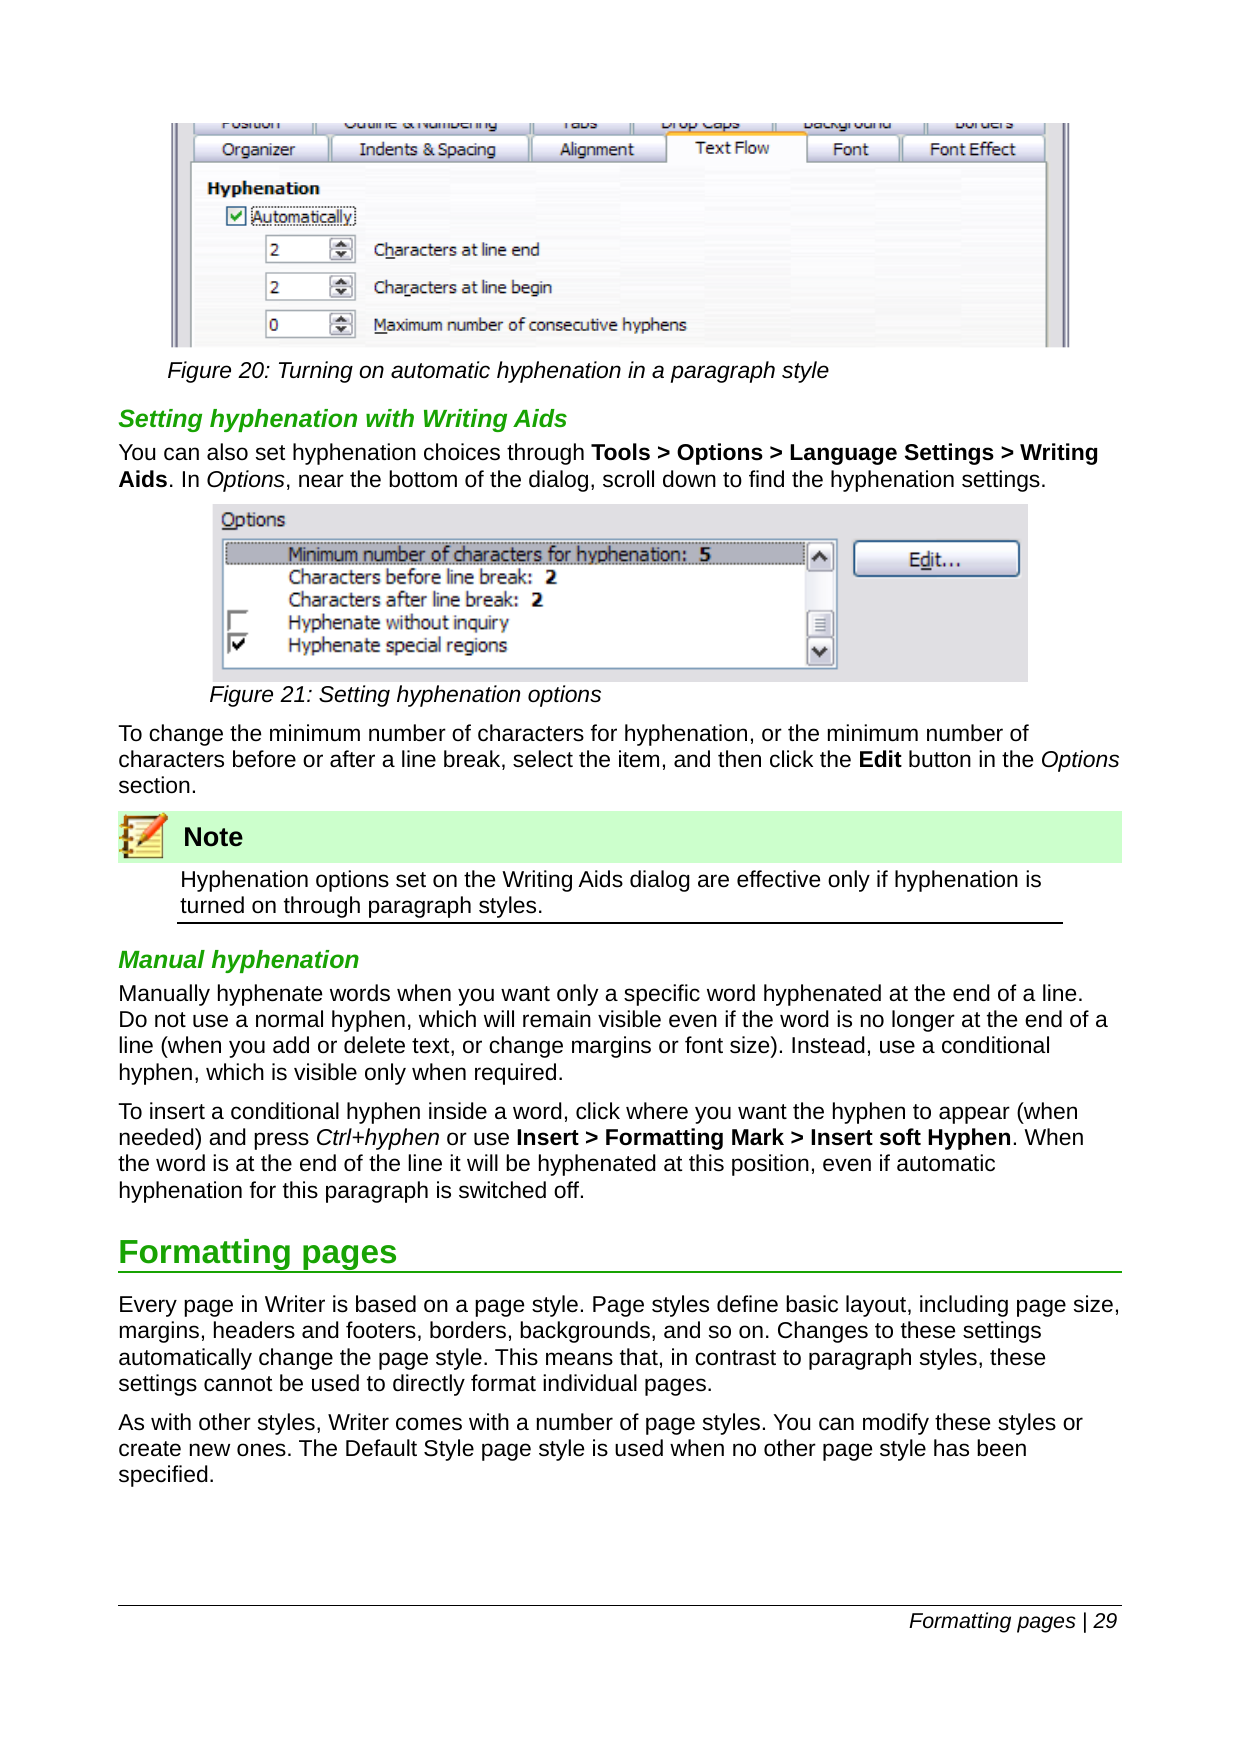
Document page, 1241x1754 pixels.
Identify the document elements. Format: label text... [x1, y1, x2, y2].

text Figure 20: Turning on automatic hyphenation in a paragraph style [167, 352, 1073, 384]
text To change the minimum number of characters for hyphenation, or the minimum number of characters before or after a line break, select the item, and then click the Edit button in the Options section. [118, 719, 1122, 798]
subtitle Formatting pages [118, 1232, 1122, 1271]
picture [119, 811, 170, 862]
text You can also set hyphenation choices through Tools > Options > Language Settings > Writing Aids. In Options, near the bottom of the dialog, scroll down to find the hyphenation settings. [118, 439, 1122, 492]
picture [212, 504, 1028, 682]
text Manually hyphenate words when you want only a specific word hyphenated at the end of a line. Do not use a normal hyphen, which will remain visible even if the word is no longer at the end of a line (when you add or delete text, or change margins or font size). Instead, use a conditional hyphen, which is visible only when required. [118, 980, 1122, 1085]
subtitle Manual hyphenation [118, 945, 1122, 974]
text As with other styles, Writer comes with a number of page styles. You can modify these styles or create new ones. The Default Style page style is used when no other page style has been specified. [118, 1409, 1122, 1488]
text Figure 21: Setting hyphenation options [209, 504, 1031, 707]
text Every page in Writer is based on a page style. Page styles define basic layout, including page size, margins, headers and footers, borders, backgrounds, and so on. Changes to these settings automatically change the page style. This means that, in contrast to paragraph styles, these settings cannot be used to directly format individual pages. [118, 1291, 1122, 1396]
text To insert a conditional hyphen inside a word, click where you want the hyphen to appear (when needed) and press Ctrl+hyphen or use Insert > Formatting Mark > Insert soft Hyphen. When the word is at the end of the line it will be hyphenated at this position, even if automatic hyphenation for this paragraph is switched off. [118, 1098, 1122, 1203]
subtitle Setting hyphenation with Writing Aids [118, 404, 1122, 433]
text Hyphenation options set on the Writing Aids dialog are effective only if hyphenation is turned on through paragraph styles. [177, 863, 1063, 922]
picture [167, 123, 1074, 352]
text [167, 118, 1073, 123]
subtitle Note [118, 811, 1122, 863]
